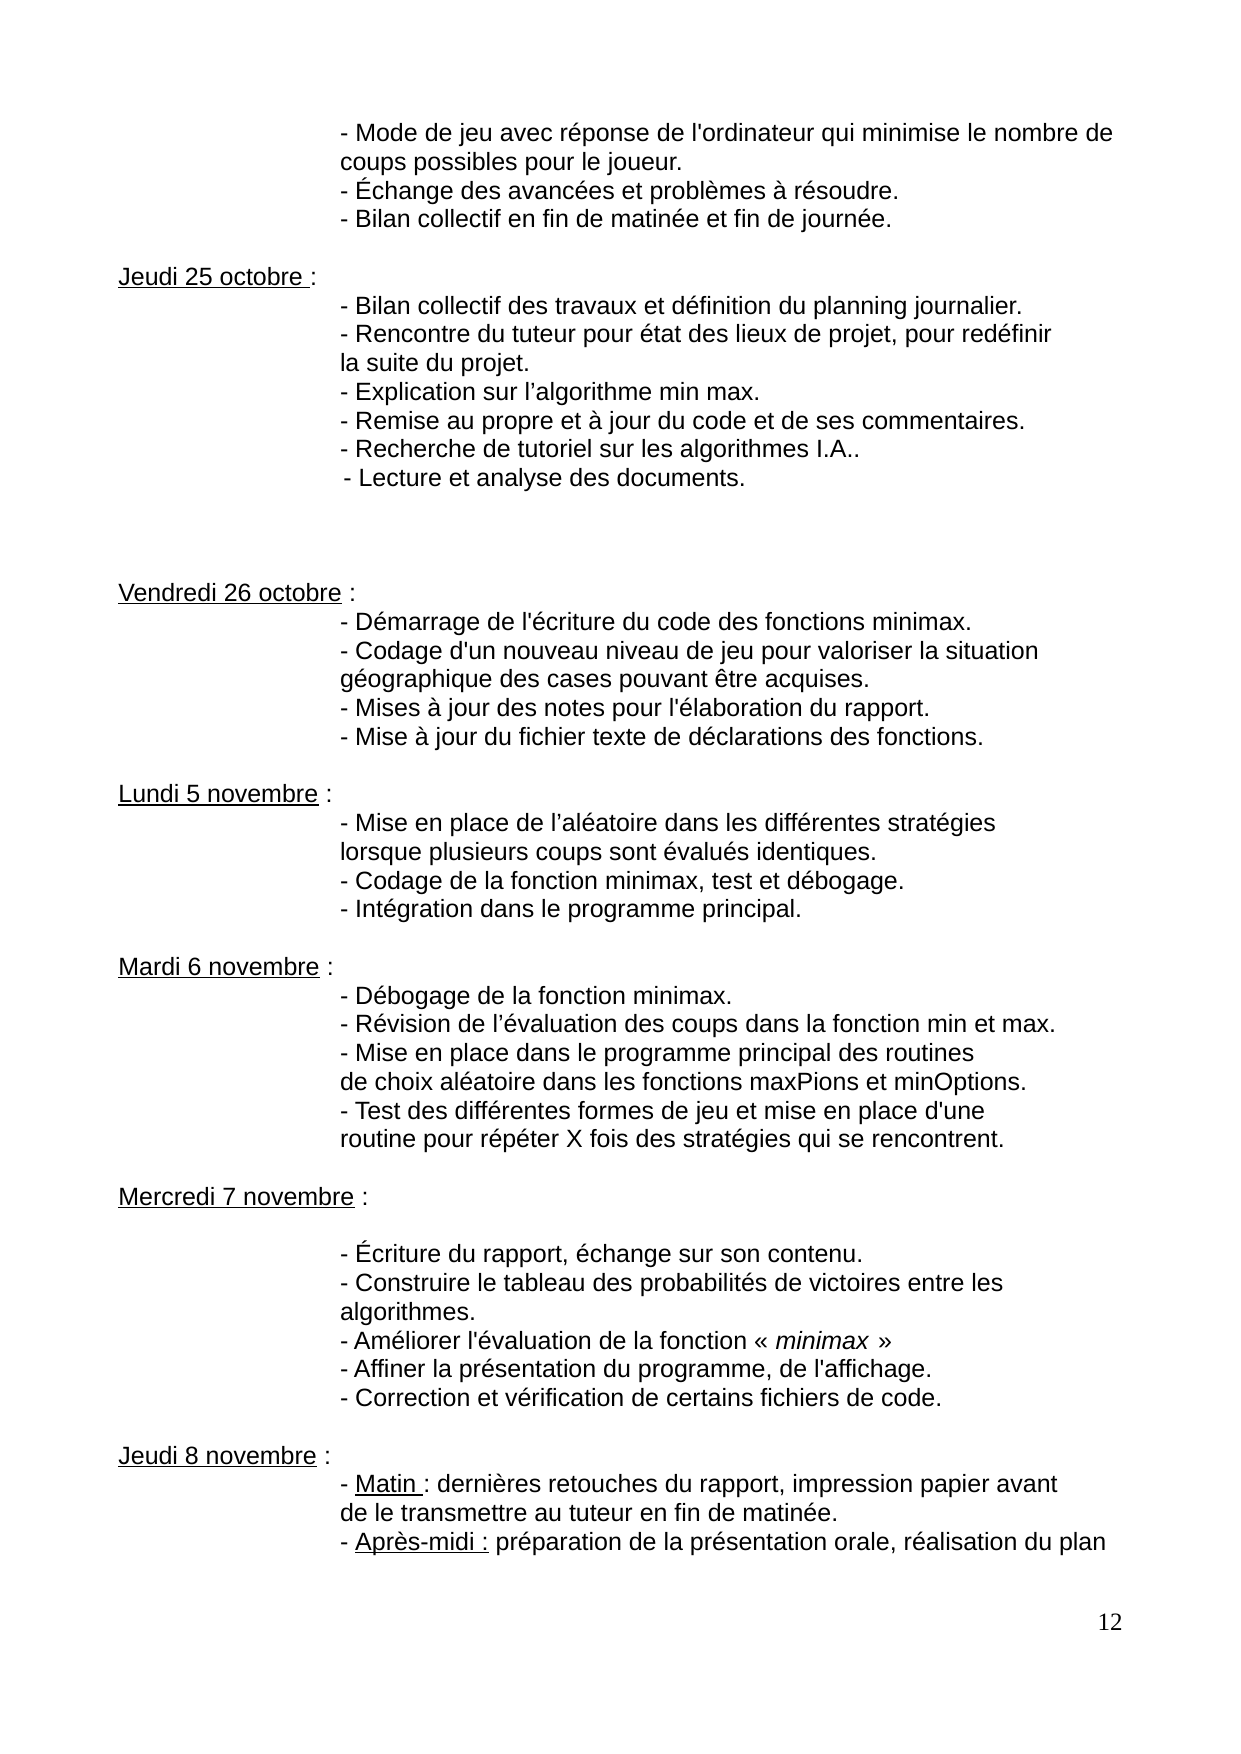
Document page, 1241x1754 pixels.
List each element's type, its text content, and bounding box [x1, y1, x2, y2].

text Mardi 6 novembre : [118, 952, 1122, 981]
text - Matin : dernières retouches du rapport, impression papier avant [118, 1469, 1122, 1498]
text Jeudi 8 novembre : [118, 1441, 1122, 1469]
text - Améliorer l'évaluation de la fonction « minimax » [118, 1326, 1122, 1354]
text Vendredi 26 octobre : [118, 578, 1122, 607]
text - Intégration dans le programme principal. [118, 894, 1122, 923]
text lorsque plusieurs coups sont évalués identiques. [118, 837, 1122, 866]
text - Révision de l’évaluation des coups dans la fonction min et max. [118, 1009, 1122, 1038]
text - Mise à jour du fichier texte de déclarations des fonctions. [118, 722, 1122, 751]
text - Démarrage de l'écriture du code des fonctions minimax. [118, 607, 1122, 636]
text - Échange des avancées et problèmes à résoudre. [118, 176, 1122, 204]
text - Mises à jour des notes pour l'élaboration du rapport. [118, 693, 1122, 722]
text - Remise au propre et à jour du code et de ses commentaires. [118, 406, 1122, 434]
text - Écriture du rapport, échange sur son contenu. [118, 1239, 1122, 1268]
text - Mise en place dans le programme principal des routines [118, 1038, 1122, 1067]
text Lundi 5 novembre : [118, 779, 1122, 808]
text - Rencontre du tuteur pour état des lieux de projet, pour redéfinir [118, 319, 1122, 348]
text - Débogage de la fonction minimax. [118, 981, 1122, 1009]
text - Mise en place de l’aléatoire dans les différentes stratégies [118, 808, 1122, 837]
text - Correction et vérification de certains fichiers de code. [118, 1383, 1122, 1412]
text - Bilan collectif en fin de matinée et fin de journée. [118, 204, 1122, 233]
text - Affiner la présentation du programme, de l'affichage. [118, 1354, 1122, 1383]
text routine pour répéter X fois des stratégies qui se rencontrent. [118, 1124, 1122, 1153]
text Mercredi 7 novembre : [118, 1182, 1122, 1211]
text - Construire le tableau des probabilités de victoires entre les algorithmes. [118, 1268, 1122, 1326]
text la suite du projet. [118, 348, 1122, 377]
text - Codage de la fonction minimax, test et débogage. [118, 866, 1122, 894]
list - Lecture et analyse des documents. [306, 463, 1122, 492]
text - Recherche de tutoriel sur les algorithmes I.A.. [118, 434, 1122, 463]
text - Après-midi : préparation de la présentation orale, réalisation du plan [118, 1527, 1122, 1556]
text - Codage d'un nouveau niveau de jeu pour valoriser la situation géographique des cases pouvant être acquises. [118, 636, 1122, 693]
text - Explication sur l’algorithme min max. [118, 377, 1122, 406]
text Jeudi 25 octobre : [118, 262, 1122, 291]
text de choix aléatoire dans les fonctions maxPions et minOptions. [118, 1067, 1122, 1096]
text - Test des différentes formes de jeu et mise en place d'une [118, 1096, 1122, 1124]
text de le transmettre au tuteur en fin de matinée. [118, 1498, 1122, 1527]
text - Mode de jeu avec réponse de l'ordinateur qui minimise le nombre de coups possibles pour le joueur. [118, 118, 1122, 176]
text - Bilan collectif des travaux et définition du planning journalier. [118, 291, 1122, 319]
